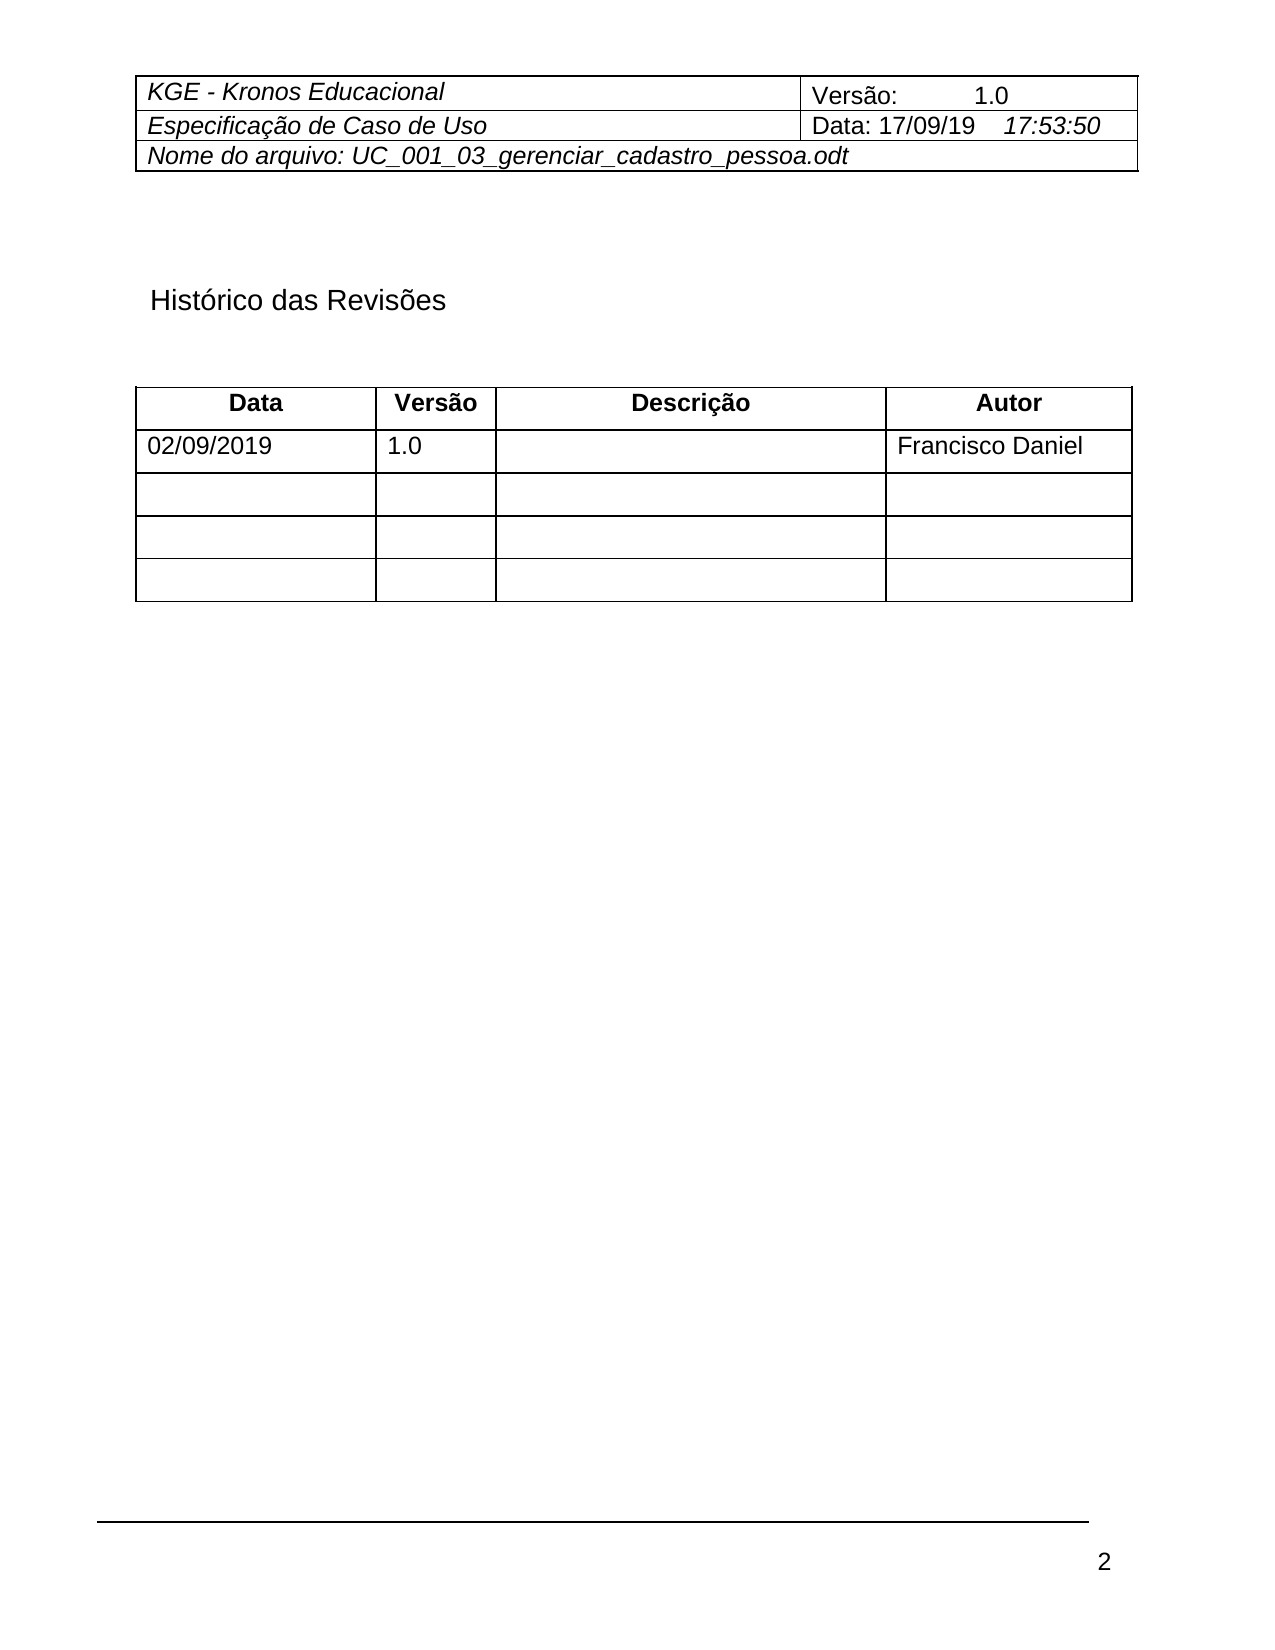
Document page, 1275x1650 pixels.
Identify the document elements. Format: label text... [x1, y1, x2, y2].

table_cell [497, 559, 885, 601]
table_cell [137, 559, 375, 601]
subtitle Histórico das Revisões [150, 283, 1125, 316]
table_cell [497, 474, 885, 515]
table_cell 1.0 [377, 431, 495, 472]
table_cell [887, 474, 1131, 515]
table_header Descrição [497, 388, 885, 429]
table_cell [377, 559, 495, 601]
table_cell [497, 517, 885, 558]
table_cell [497, 431, 885, 472]
table_cell [887, 517, 1131, 558]
table_cell [137, 474, 375, 515]
table_cell [377, 474, 495, 515]
table_header Versão [377, 388, 495, 429]
table_cell [137, 517, 375, 558]
table_cell [377, 517, 495, 558]
table_header Autor [887, 388, 1131, 429]
table_cell Francisco Daniel [887, 431, 1131, 472]
table_header Data [137, 388, 375, 429]
table_cell [887, 559, 1131, 601]
table_cell 02/09/2019 [137, 431, 375, 472]
